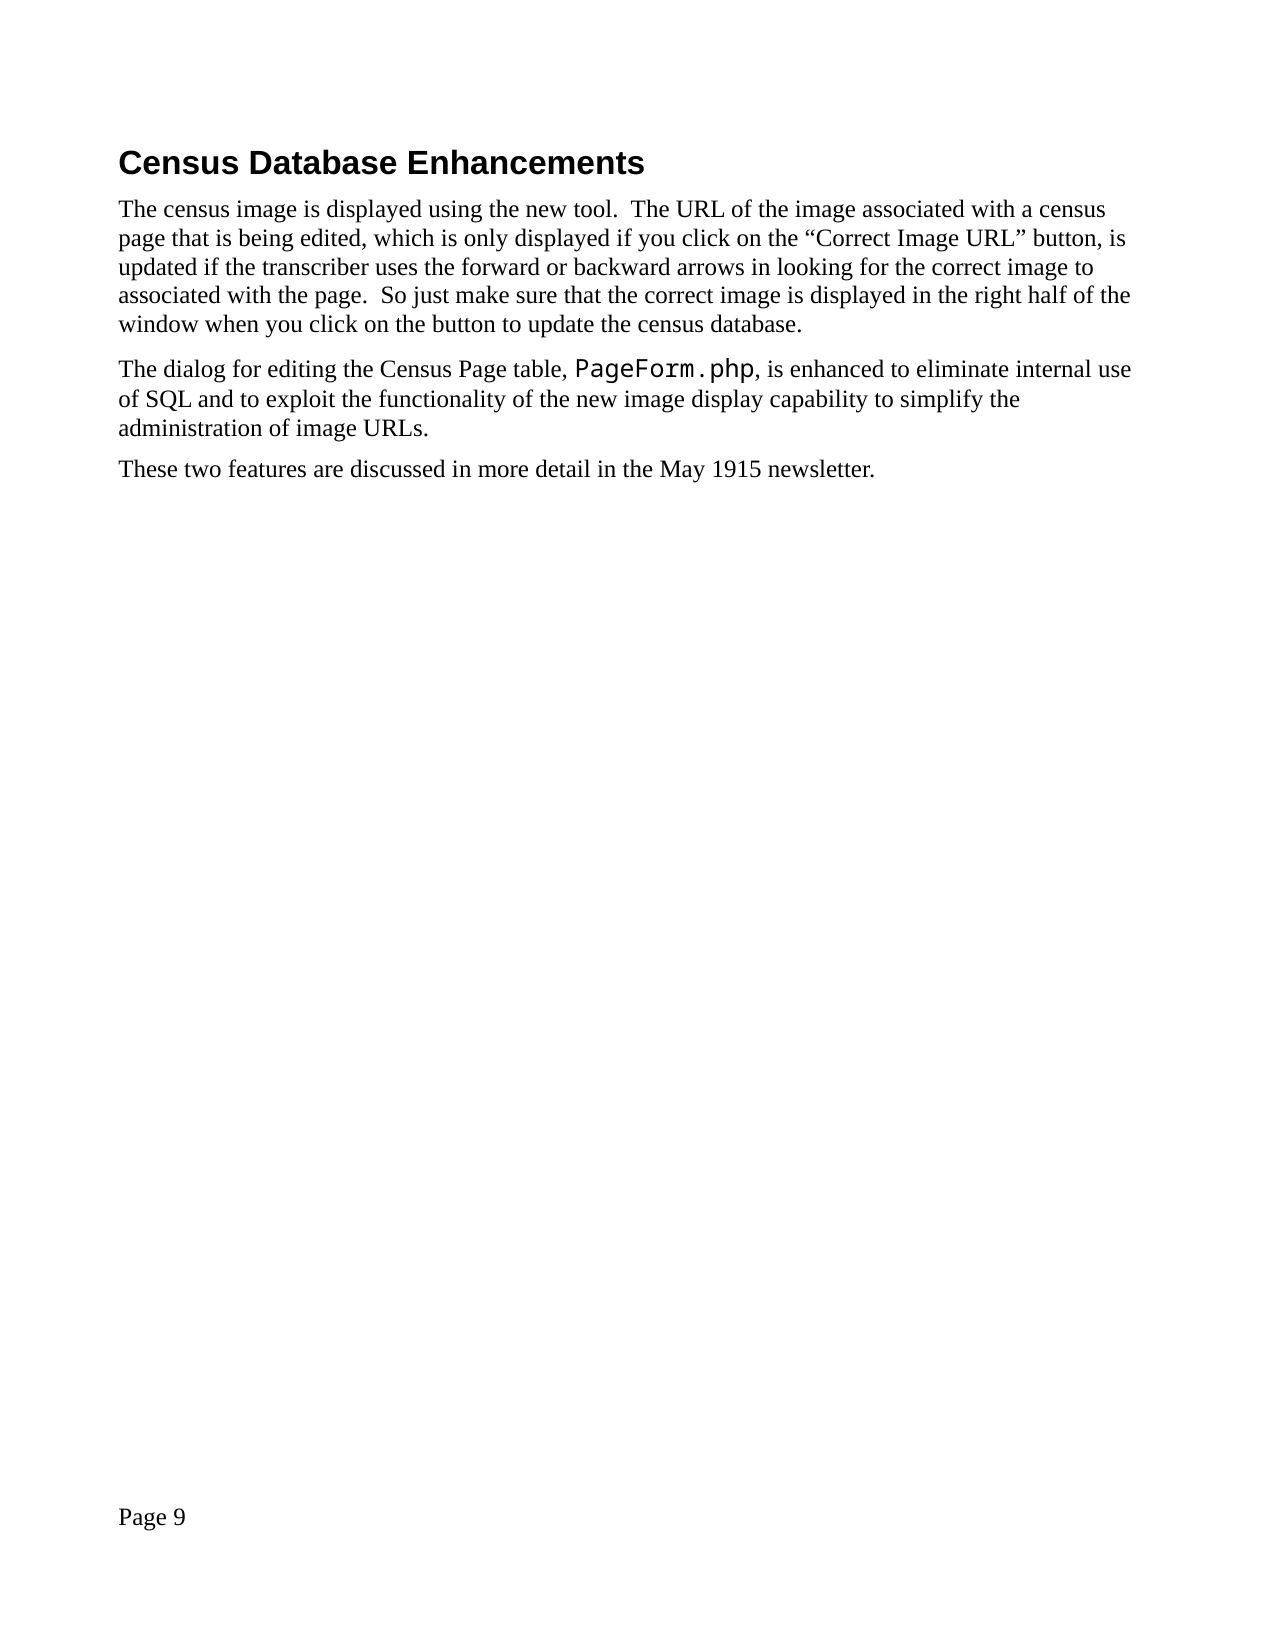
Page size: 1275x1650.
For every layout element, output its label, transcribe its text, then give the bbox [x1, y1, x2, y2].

text The dialog for editing the Census Page table, PageForm.php, is enhanced to eliminate internal use of SQL and to exploit the functionality of the new image display capability to simplify the administration of image URLs. [118, 351, 1157, 442]
text These two features are discussed in more detail in the May 1915 newsletter. [118, 454, 1157, 483]
text The census image is displayed using the new tool. The URL of the image associated with a census page that is being edited, which is only displayed if you click on the “Correct Image URL” button, is updated if the transcriber uses the forward or backward arrows in looking for the correct image to associated with the page. So just make sure that the correct image is displayed in the right half of the window when you click on the button to update the census database. [118, 194, 1157, 338]
subtitle Census Database Enhancements [118, 143, 1157, 182]
